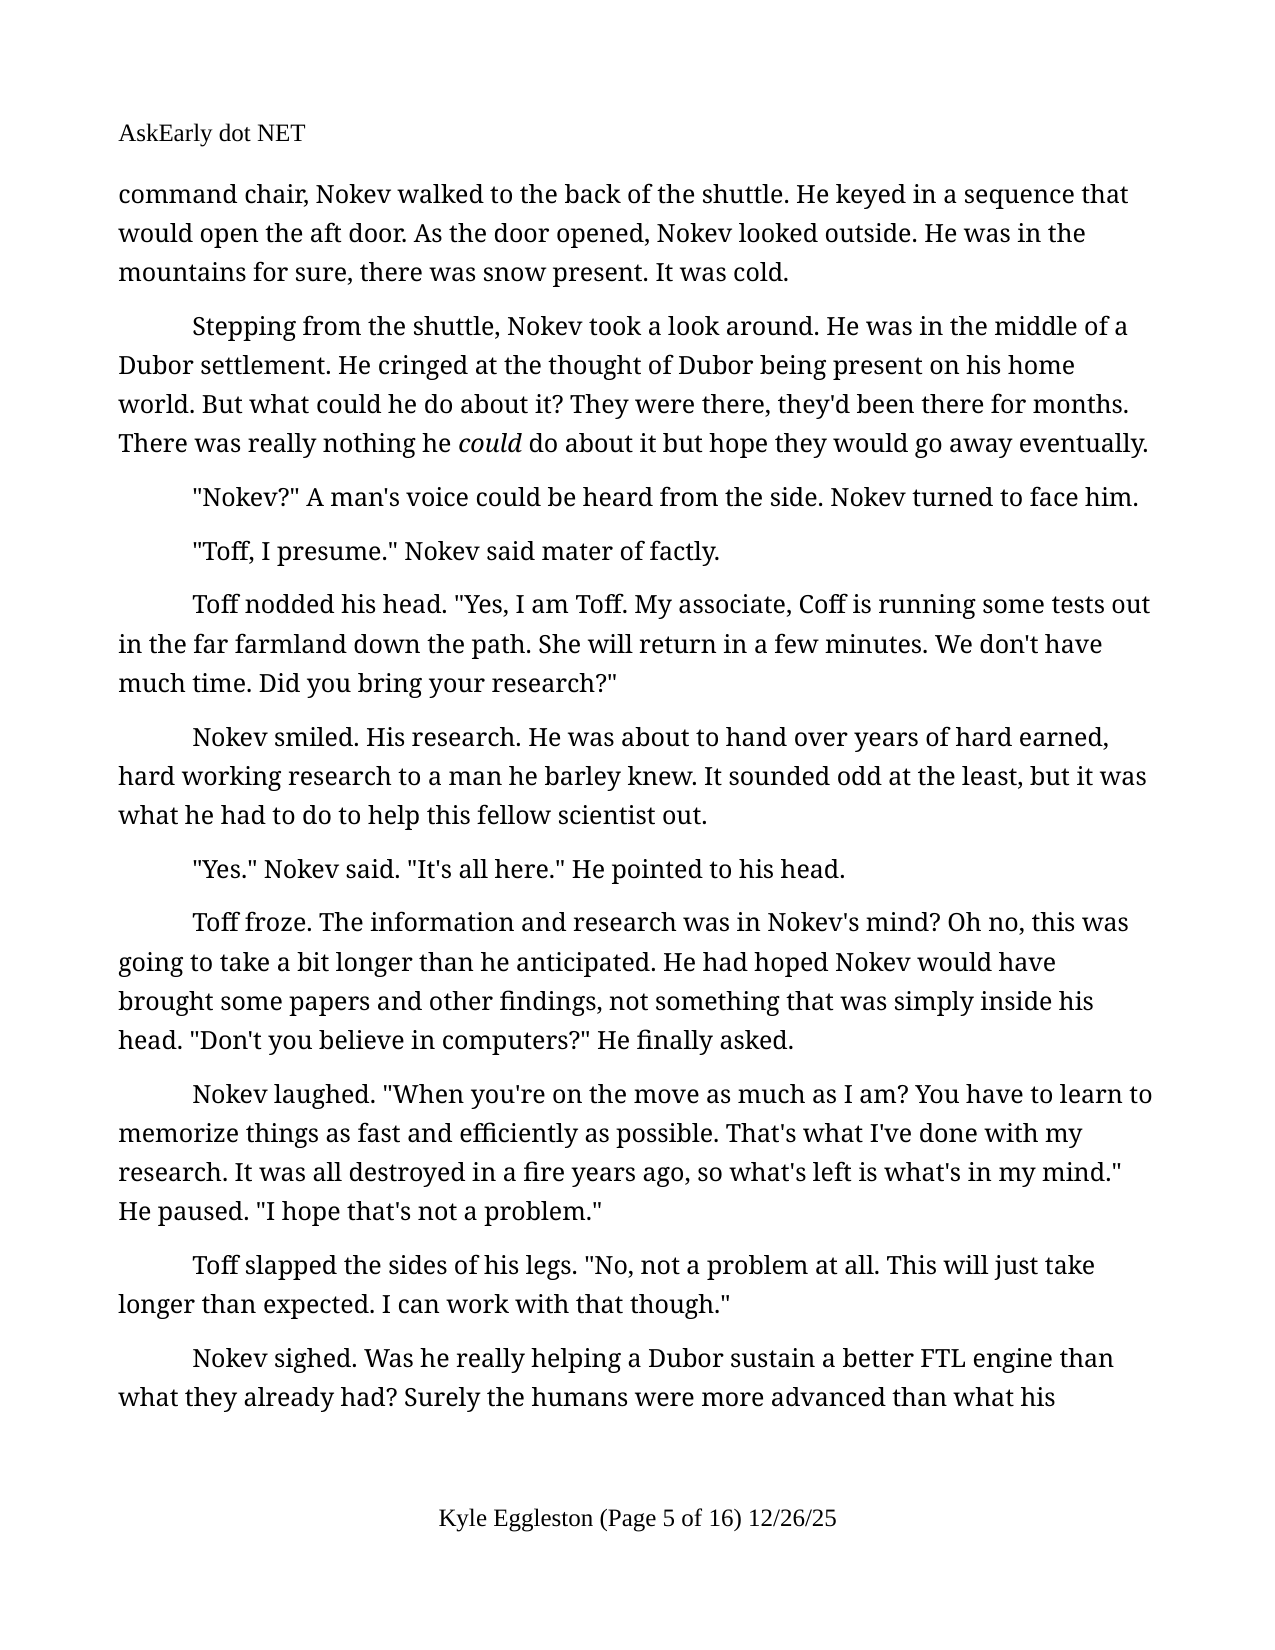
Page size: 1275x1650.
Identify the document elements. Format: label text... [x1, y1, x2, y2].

text Stepping from the shuttle, Nokev took a look around. He was in the middle of a Dubor settlement. He cringed at the thought of Dubor being present on his home world. But what could he do about it? They were there, they'd been there for months. There was really nothing he could do about it but hope they would go away eventually. [118, 308, 1157, 460]
text Nokev sighed. Was he really helping a Dubor sustain a better FTL engine than what they already had? Surely the humans were more advanced than what his [118, 1341, 1157, 1414]
text Toff slapped the sides of his legs. "No, not a problem at all. This will just take longer than expected. I can work with that though." [118, 1248, 1157, 1321]
text Toff nodded his head. "Yes, I am Toff. My associate, Coff is running some tests out in the far farmland down the path. She will return in a few minutes. We don't have much time. Did you bring your research?" [118, 587, 1157, 699]
text "Yes." Nokev said. "It's all here." He pointed to his head. [118, 851, 1157, 885]
text Nokev smiled. His research. He was about to hand over years of hard earned, hard working research to a man he barley knew. It sounded odd at the least, but it was what he had to do to help this fellow scientist out. [118, 719, 1157, 832]
text command chair, Nokev walked to the back of the shuttle. He keyed in a sequence that would open the aft door. As the door opened, Nokev looked outside. He was in the mountains for sure, there was snow present. It was cold. [118, 176, 1157, 289]
text Nokev laughed. "When you're on the move as much as I am? You have to learn to memorize things as fast and efficiently as possible. That's what I've done with my research. It was all destroyed in a fire years ago, so what's left is what's in my mind." He paused. "I hope that's not a problem." [118, 1076, 1157, 1228]
text "Toff, I presume." Nokev said mater of factly. [118, 533, 1157, 567]
text "Nokev?" A man's voice could be heard from the side. Nokev turned to face him. [118, 480, 1157, 514]
text Toff froze. The information and research was in Nokev's mind? Oh no, this was going to take a bit longer than he anticipated. He had hoped Nokev would have brought some papers and other findings, not something that was simply inside his head. "Don't you believe in computers?" He finally asked. [118, 905, 1157, 1057]
